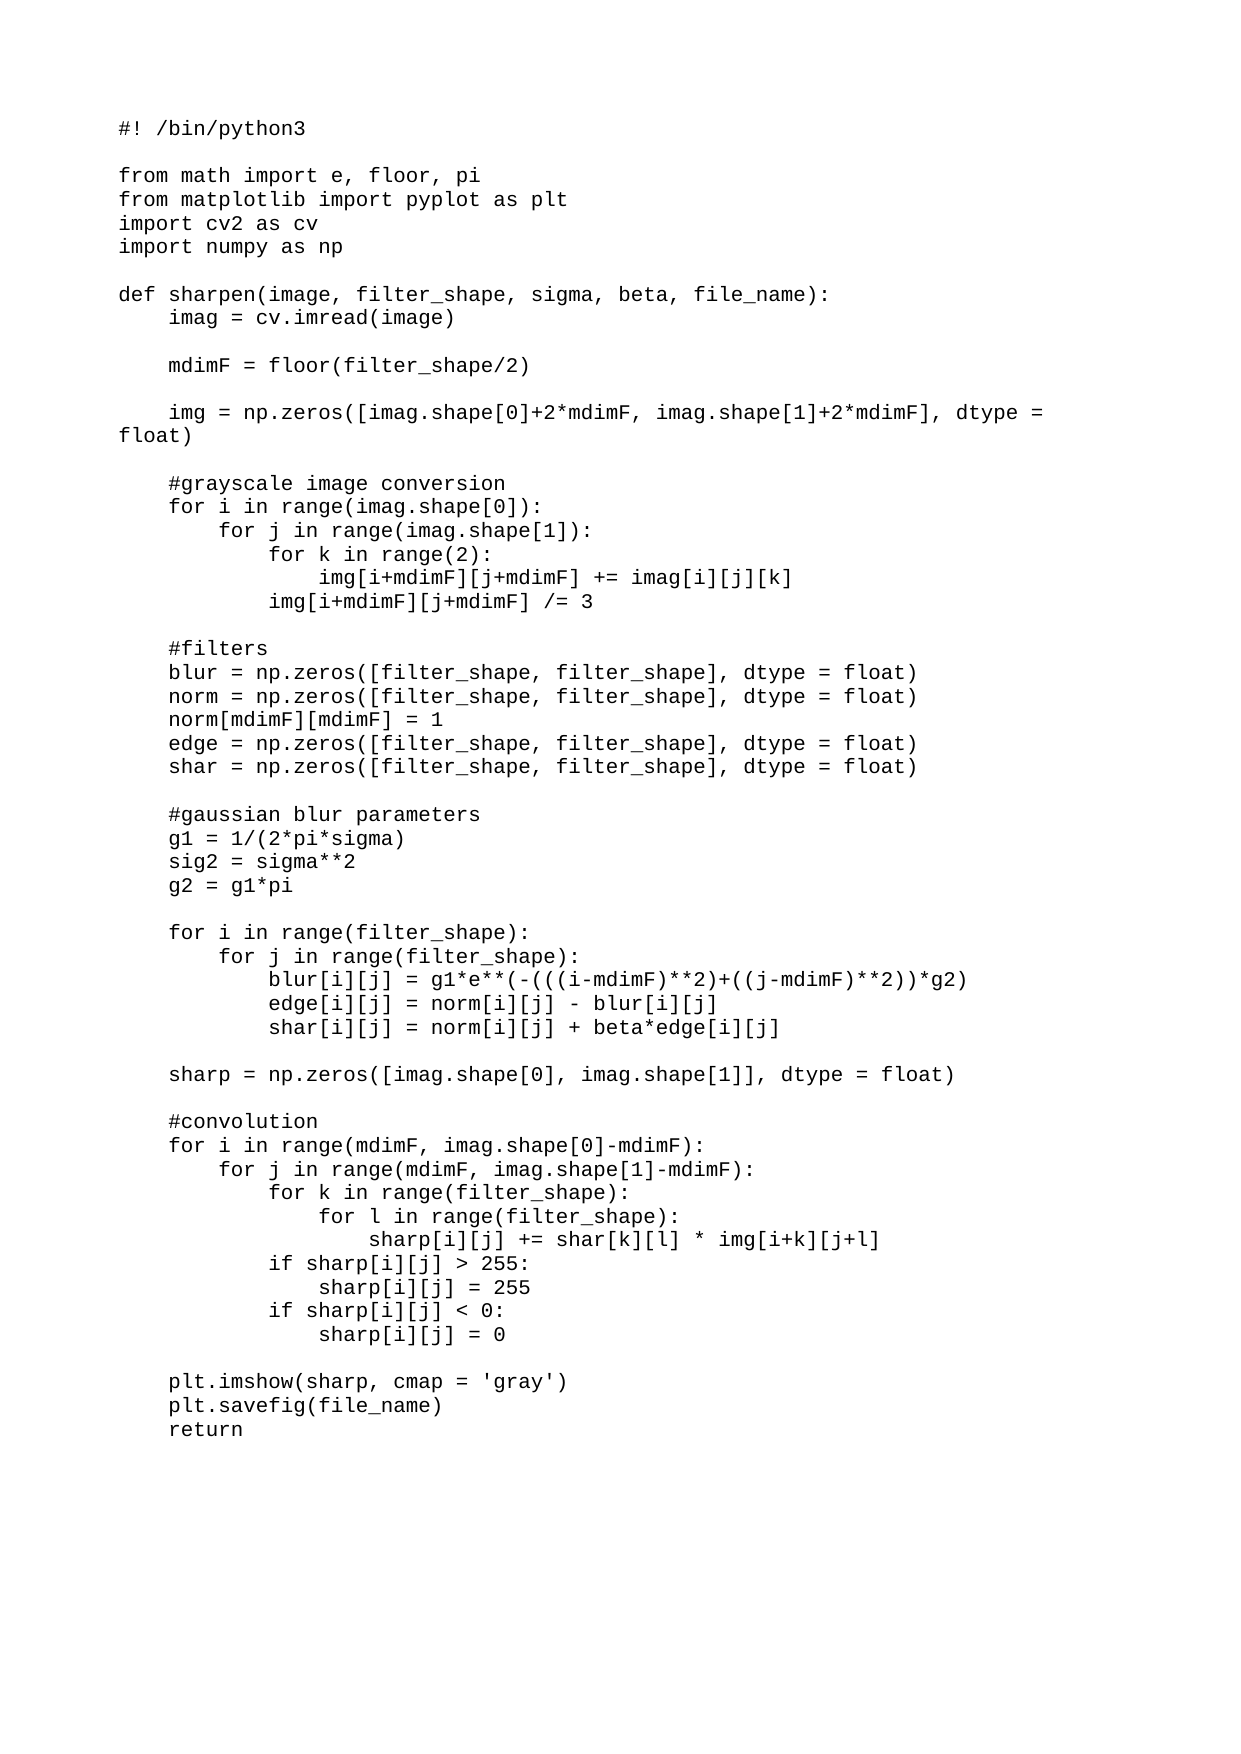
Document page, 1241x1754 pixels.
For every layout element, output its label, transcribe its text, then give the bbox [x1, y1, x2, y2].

text import numpy as np [118, 236, 1122, 260]
text for i in range(mdimF, imag.shape[0]-mdimF): [118, 1135, 1122, 1158]
text return [118, 1419, 1122, 1442]
text img[i+mdimF][j+mdimF] /= 3 [118, 591, 1122, 615]
text for i in range(imag.shape[0]): [118, 496, 1122, 520]
text norm = np.zeros([filter_shape, filter_shape], dtype = float) [118, 686, 1122, 709]
text if sharp[i][j] < 0: [118, 1300, 1122, 1324]
text shar[i][j] = norm[i][j] + beta*edge[i][j] [118, 1017, 1122, 1040]
text for j in range(mdimF, imag.shape[1]-mdimF): [118, 1158, 1122, 1182]
text norm[mdimF][mdimF] = 1 [118, 709, 1122, 733]
text #! /bin/python3 [118, 118, 1122, 142]
text edge[i][j] = norm[i][j] - blur[i][j] [118, 993, 1122, 1017]
text #grayscale image conversion [118, 473, 1122, 496]
text img[i+mdimF][j+mdimF] += imag[i][j][k] [118, 567, 1122, 591]
text shar = np.zeros([filter_shape, filter_shape], dtype = float) [118, 757, 1122, 780]
text import cv2 as cv [118, 213, 1122, 236]
text sig2 = sigma**2 [118, 851, 1122, 875]
text img = np.zeros([imag.shape[0]+2*mdimF, imag.shape[1]+2*mdimF], dtype = float) [118, 402, 1122, 449]
text edge = np.zeros([filter_shape, filter_shape], dtype = float) [118, 733, 1122, 757]
text from math import e, floor, pi [118, 165, 1122, 189]
text plt.imshow(sharp, cmap = 'gray') [118, 1371, 1122, 1395]
text def sharpen(image, filter_shape, sigma, beta, file_name): [118, 284, 1122, 307]
text sharp[i][j] += shar[k][l] * img[i+k][j+l] [118, 1229, 1122, 1253]
text sharp[i][j] = 255 [118, 1277, 1122, 1300]
text plt.savefig(file_name) [118, 1395, 1122, 1419]
text #filters [118, 638, 1122, 662]
text for j in range(imag.shape[1]): [118, 520, 1122, 544]
text for k in range(2): [118, 544, 1122, 567]
text for l in range(filter_shape): [118, 1206, 1122, 1229]
text #convolution [118, 1111, 1122, 1135]
text g2 = g1*pi [118, 875, 1122, 898]
text if sharp[i][j] > 255: [118, 1253, 1122, 1277]
text sharp[i][j] = 0 [118, 1324, 1122, 1348]
text #gaussian blur parameters [118, 804, 1122, 827]
text g1 = 1/(2*pi*sigma) [118, 827, 1122, 851]
text mdimF = floor(filter_shape/2) [118, 354, 1122, 378]
text for j in range(filter_shape): [118, 946, 1122, 969]
text imag = cv.imread(image) [118, 307, 1122, 331]
text for k in range(filter_shape): [118, 1182, 1122, 1206]
text for i in range(filter_shape): [118, 922, 1122, 946]
text blur[i][j] = g1*e**(-(((i-mdimF)**2)+((j-mdimF)**2))*g2) [118, 969, 1122, 993]
text blur = np.zeros([filter_shape, filter_shape], dtype = float) [118, 662, 1122, 686]
text from matplotlib import pyplot as plt [118, 189, 1122, 213]
text sharp = np.zeros([imag.shape[0], imag.shape[1]], dtype = float) [118, 1064, 1122, 1088]
